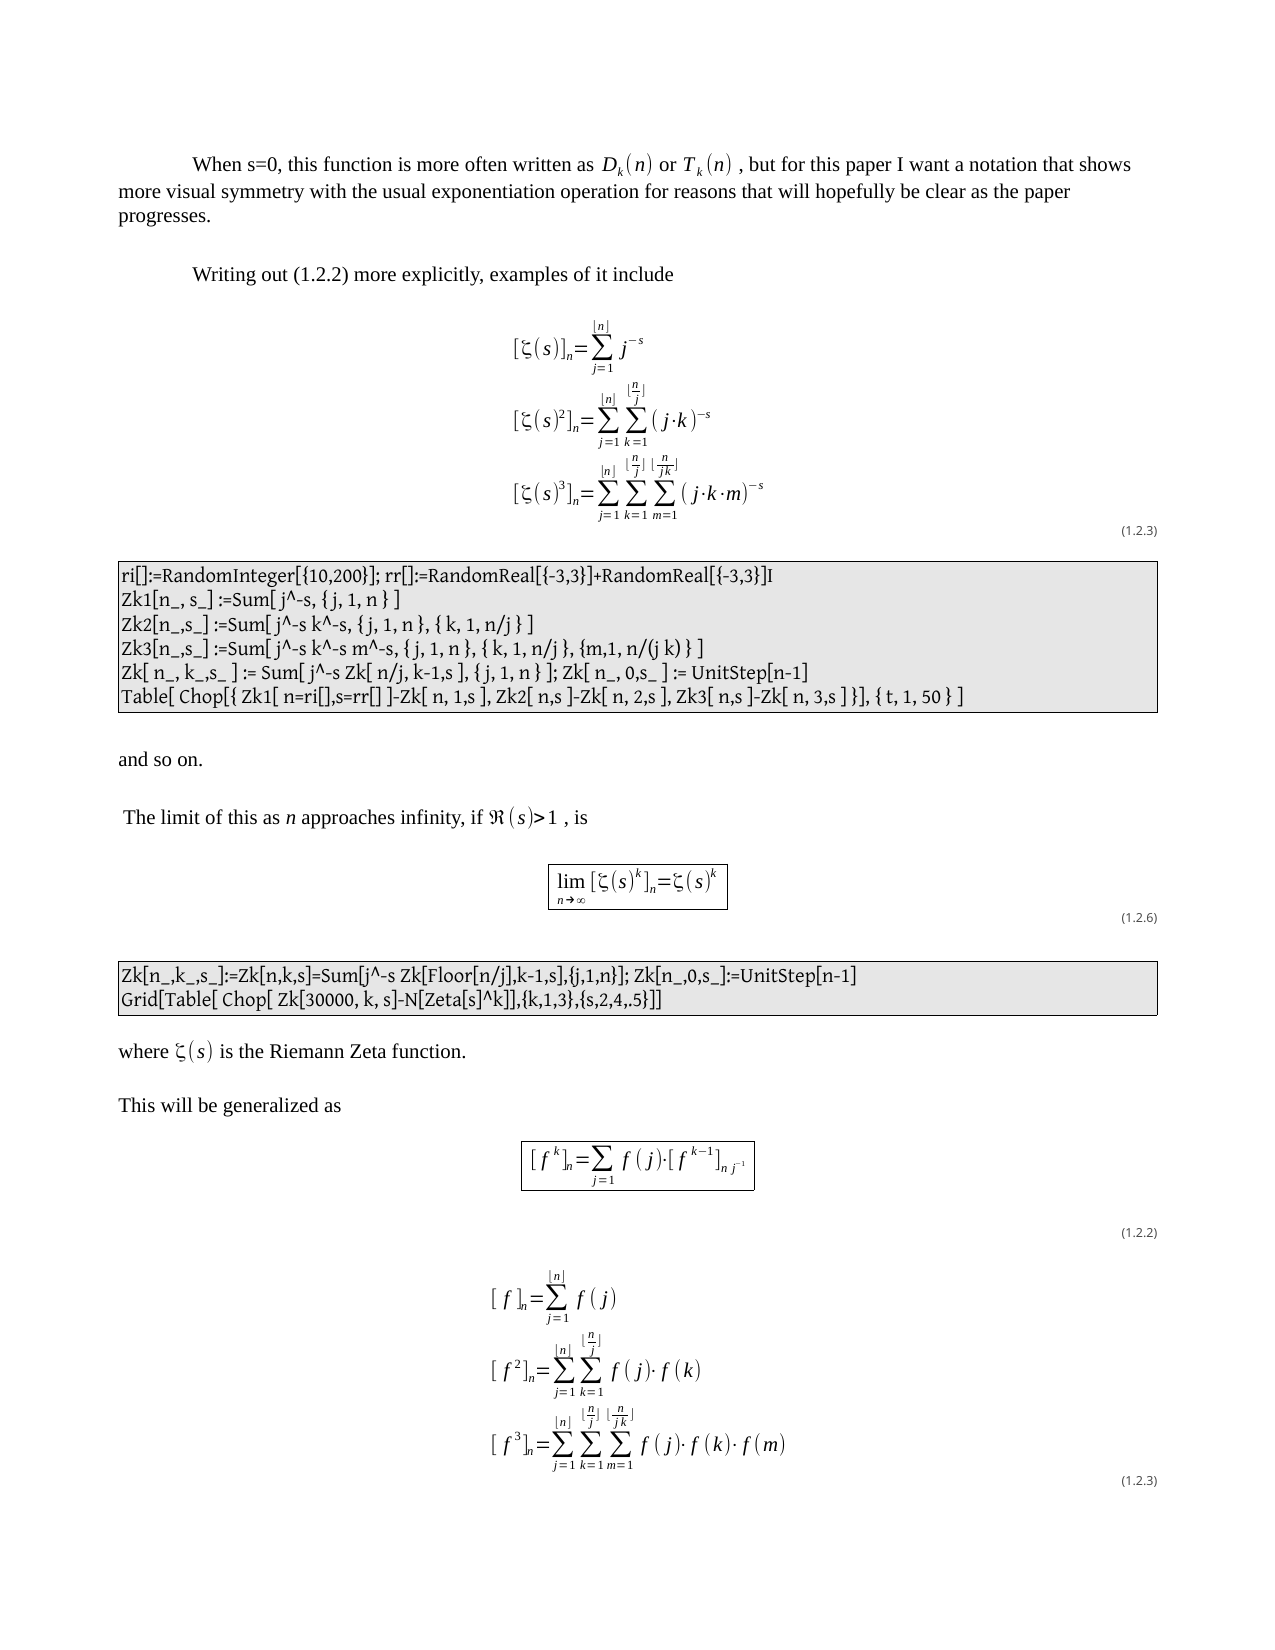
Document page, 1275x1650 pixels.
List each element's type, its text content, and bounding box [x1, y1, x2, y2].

text Zk2[n_,s_] :=Sum[ j^-s k^-s, { j, 1, n }, { k, 1, n/j } ] [400, 609, 1157, 634]
text (1.2.3) [118, 522, 1157, 539]
text ri[]:=RandomInteger[{10,200}]; rr[]:=RandomReal[{-3,3}]+RandomReal[{-3,3}]I [119, 562, 1157, 585]
text and so on. [118, 747, 1157, 771]
text Zk[n_,k_,s_]:=Zk[n,k,s]=Sum[j^-s Zk[Floor[n/j],k-1,s],{j,1,n}]; Zk[n_,0,s_]:=UnitStep[n-1] [119, 962, 1157, 985]
text When s=0, this function is more often written asor, but for this paper I want a notation that shows more visual symmetry with the usual exponentiation operation for reasons that will hopefully be clear as the paper progresses. [118, 152, 1157, 227]
text whereis the Riemann Zeta function. [118, 1039, 1157, 1064]
text This will be generalized as [118, 1093, 1157, 1117]
text Writing out (1.2.2) more explicitly, examples of it include [118, 261, 1157, 286]
text Grid[Table[ Chop[ Zk[30000, k, s]-N[Zeta[s]^k]],{k,1,3},{s,2,4,.5}]] [119, 985, 1157, 1015]
text (1.2.6) [118, 909, 1157, 927]
text (1.2.3) [118, 1472, 1157, 1489]
text Zk1[n_, s_] :=Sum[ j^-s, { j, 1, n } ] [119, 585, 1157, 609]
text The limit of this as n approaches infinity, if, is [118, 805, 1157, 829]
text Table[ Chop[{ Zk1[ n=ri[],s=rr[] ]-Zk[ n, 1,s ], Zk2[ n,s ]-Zk[ n, 2,s ], Zk3[ n,s ]-Zk[ n, 3,s ] }], { t, 1, 50 } ] [119, 682, 1157, 712]
text Zk3[n_,s_] :=Sum[ j^-s k^-s m^-s, { j, 1, n }, { k, 1, n/j }, {m,1, n/(j k) } ] [534, 634, 1157, 658]
text (1.2.2) [118, 1224, 1157, 1241]
text Zk[ n_, k_,s_ ] := Sum[ j^-s Zk[ n/j, k-1,s ], { j, 1, n } ]; Zk[ n_, 0,s_ ] := UnitStep[n-1] [704, 658, 1157, 682]
